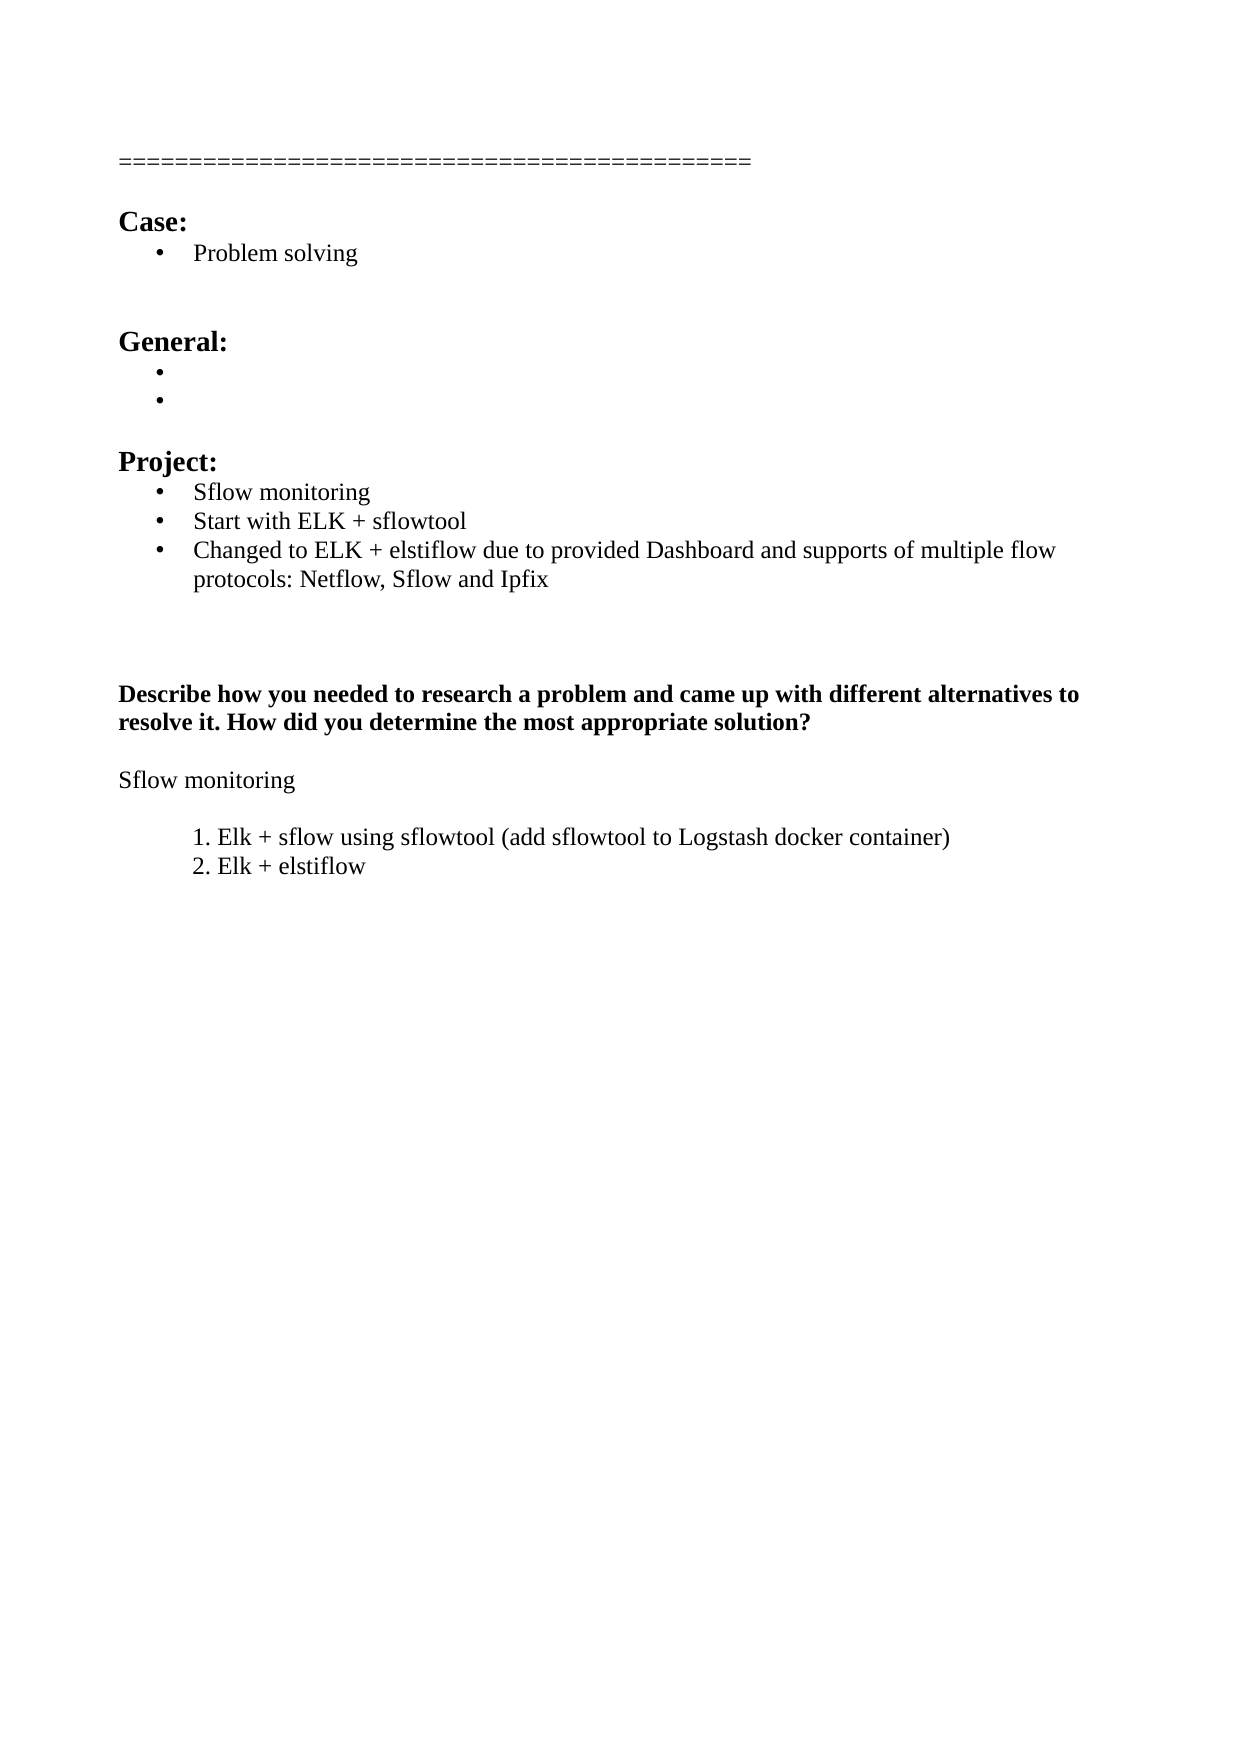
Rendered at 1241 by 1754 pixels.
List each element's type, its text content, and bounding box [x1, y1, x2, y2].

text ============================================= [118, 147, 1122, 176]
text General: [118, 324, 1122, 358]
text Project: [118, 444, 1122, 477]
list Sflow monitoring [156, 477, 1122, 506]
list Changed to ELK + elstiflow due to provided Dashboard and supports of multiple flow protocols: Netflow, Sflow and Ipfix [156, 535, 1122, 592]
list Problem solving [156, 238, 1122, 267]
text Describe how you needed to research a problem and came up with different alternatives to resolve it. How did you determine the most appropriate solution? [118, 679, 1122, 736]
text 2. Elk + elstiflow [192, 851, 1122, 880]
text Case: [118, 204, 1122, 238]
text Sflow monitoring [118, 765, 1122, 794]
text 1. Elk + sflow using sflowtool (add sflowtool to Logstash docker container) [192, 822, 1122, 851]
list Start with ELK + sflowtool [156, 506, 1122, 535]
